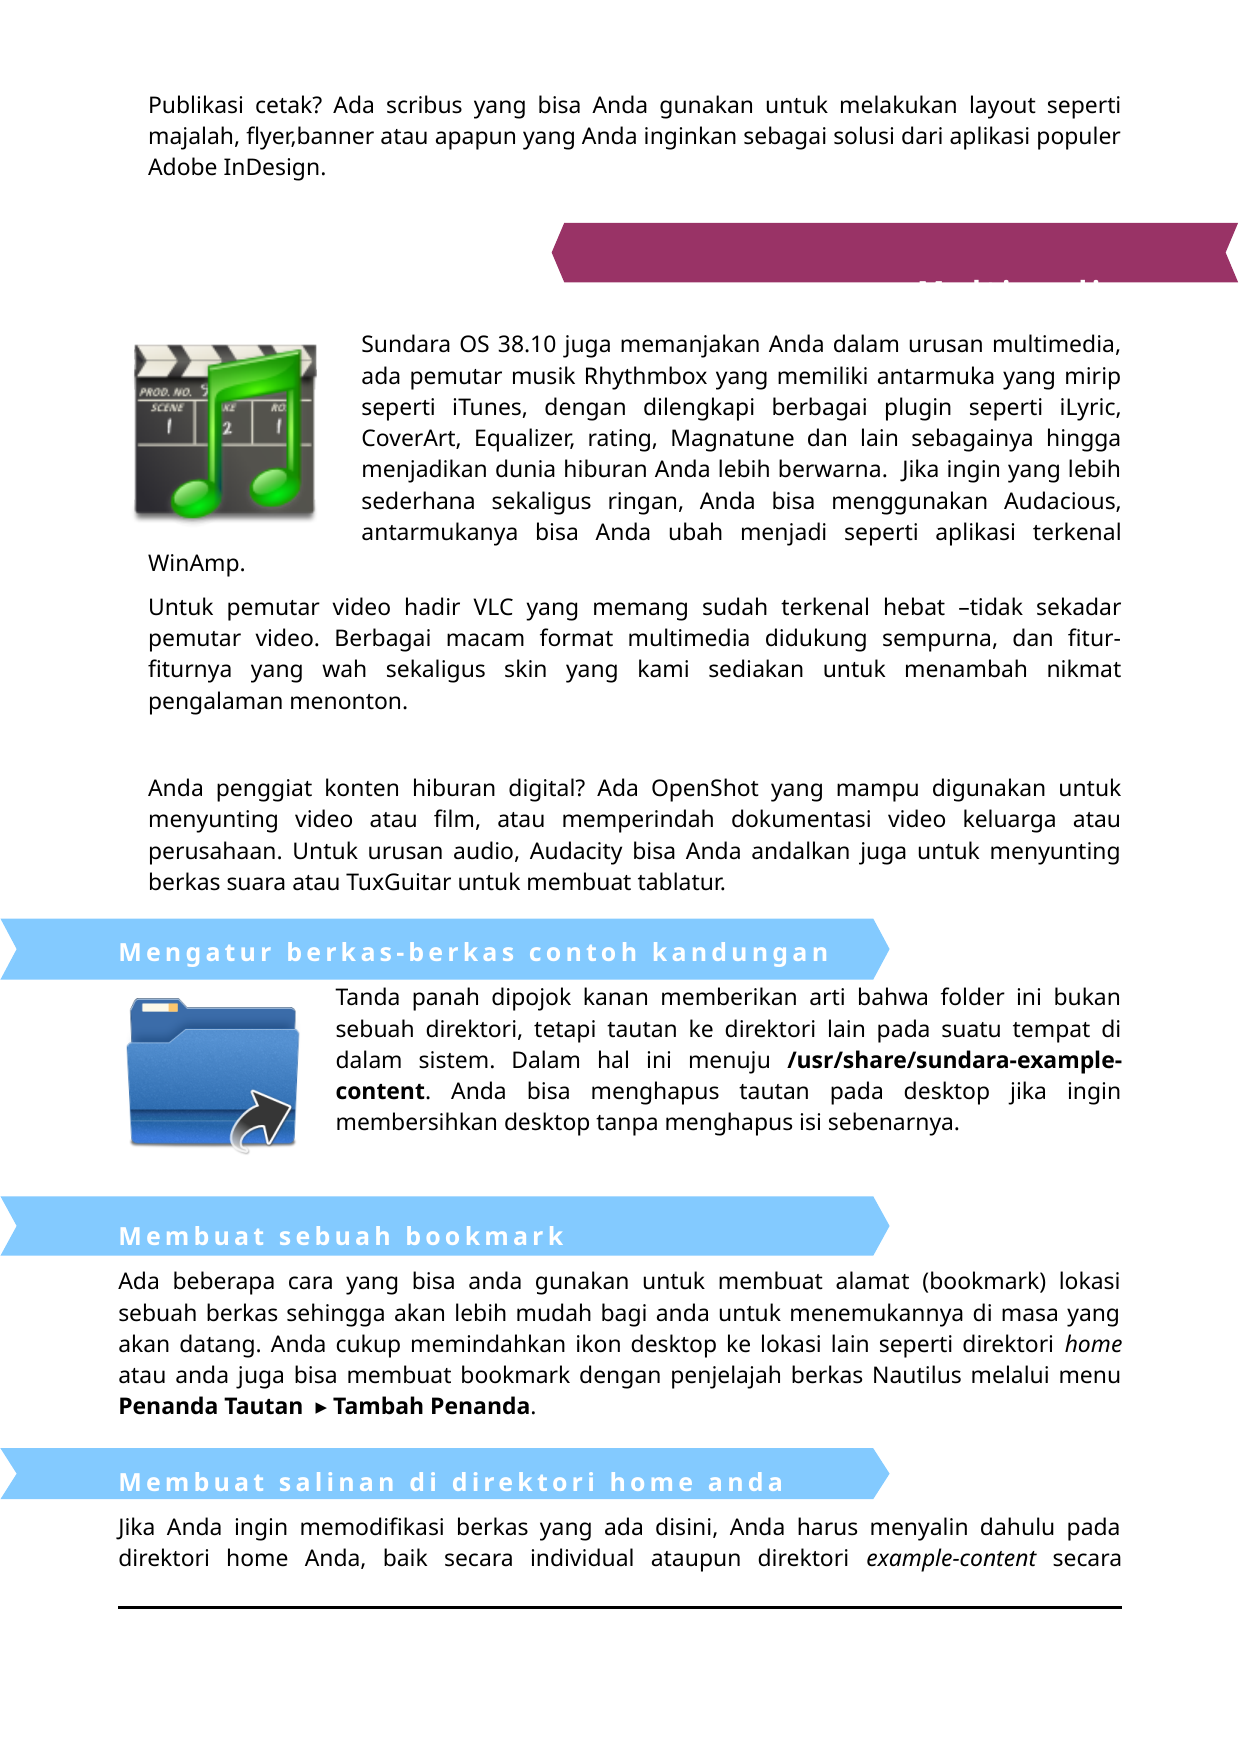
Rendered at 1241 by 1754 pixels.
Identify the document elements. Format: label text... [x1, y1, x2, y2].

picture [118, 328, 332, 542]
text Ada beberapa cara yang bisa anda gunakan untuk membuat alamat (bookmark) lokasi sebuah berkas sehingga akan lebih mudah bagi anda untuk menemukannya di masa yang akan datang. Anda cukup memindahkan ikon desktop ke lokasi lain seperti direktori home atau anda juga bisa membuat bookmark dengan penjelajah berkas Nautilus melalui menu Penanda Tautan ▸ Tambah Penanda. [118, 1265, 1122, 1422]
subtitle Membuat salinan di direktori home anda [875, 1464, 1122, 1498]
subtitle Multimedia [118, 271, 1122, 311]
text Tanda panah dipojok kanan memberikan arti bahwa folder ini bukan sebuah direktori, tetapi tautan ke direktori lain pada suatu tempat di dalam sistem. Dalam hal ini menuju /usr/share/sundara-example-content. Anda bisa menghapus tautan pada desktop jika ingin membersihkan desktop tanpa menghapus isi sebenarnya. [308, 981, 1122, 1137]
text Publikasi cetak? Ada scribus yang bisa Anda gunakan untuk melakukan layout seperti majalah, flyer,banner atau apapun yang Anda inginkan sebagai solusi dari aplikasi populer Adobe InDesign. [148, 88, 1122, 182]
subtitle Mengatur berkas-berkas contoh kandungan [880, 935, 1122, 969]
text Untuk pemutar video hadir VLC yang memang sudah terkenal hebat –tidak sekadar pemutar video. Berbagai macam format multimedia didukung sempurna, dan fitur-fiturnya yang wah sekaligus skin yang kami sediakan untuk menambah nikmat pengalaman menonton. [148, 591, 1122, 716]
picture [118, 981, 308, 1171]
text Jika Anda ingin memodifikasi berkas yang ada disini, Anda harus menyalin dahulu pada direktori home Anda, baik secara individual ataupun direktori example-content secara [118, 1511, 1122, 1573]
subtitle Membuat sebuah bookmark [876, 1219, 1122, 1253]
text Sundara OS 38.10 juga memanjakan Anda dalam urusan multimedia, ada pemutar musik Rhythmbox yang memiliki antarmuka yang mirip seperti iTunes, dengan dilengkapi berbagai plugin seperti iLyric, CoverArt, Equalizer, rating, Magnatune dan lain sebagainya hingga menjadikan dunia hiburan Anda lebih berwarna. Jika ingin yang lebih sederhana sekaligus ringan, Anda bisa menggunakan Audacious, antarmukanya bisa Anda ubah menjadi seperti aplikasi terkenal WinAmp. [148, 328, 1122, 578]
text Anda penggiat konten hiburan digital? Ada OpenShot yang mampu digunakan untuk menyunting video atau film, atau memperindah dokumentasi video keluarga atau perusahaan. Untuk urusan audio, Audacity bisa Anda andalkan juga untuk menyunting berkas suara atau TuxGuitar untuk membuat tablatur. [148, 772, 1122, 897]
